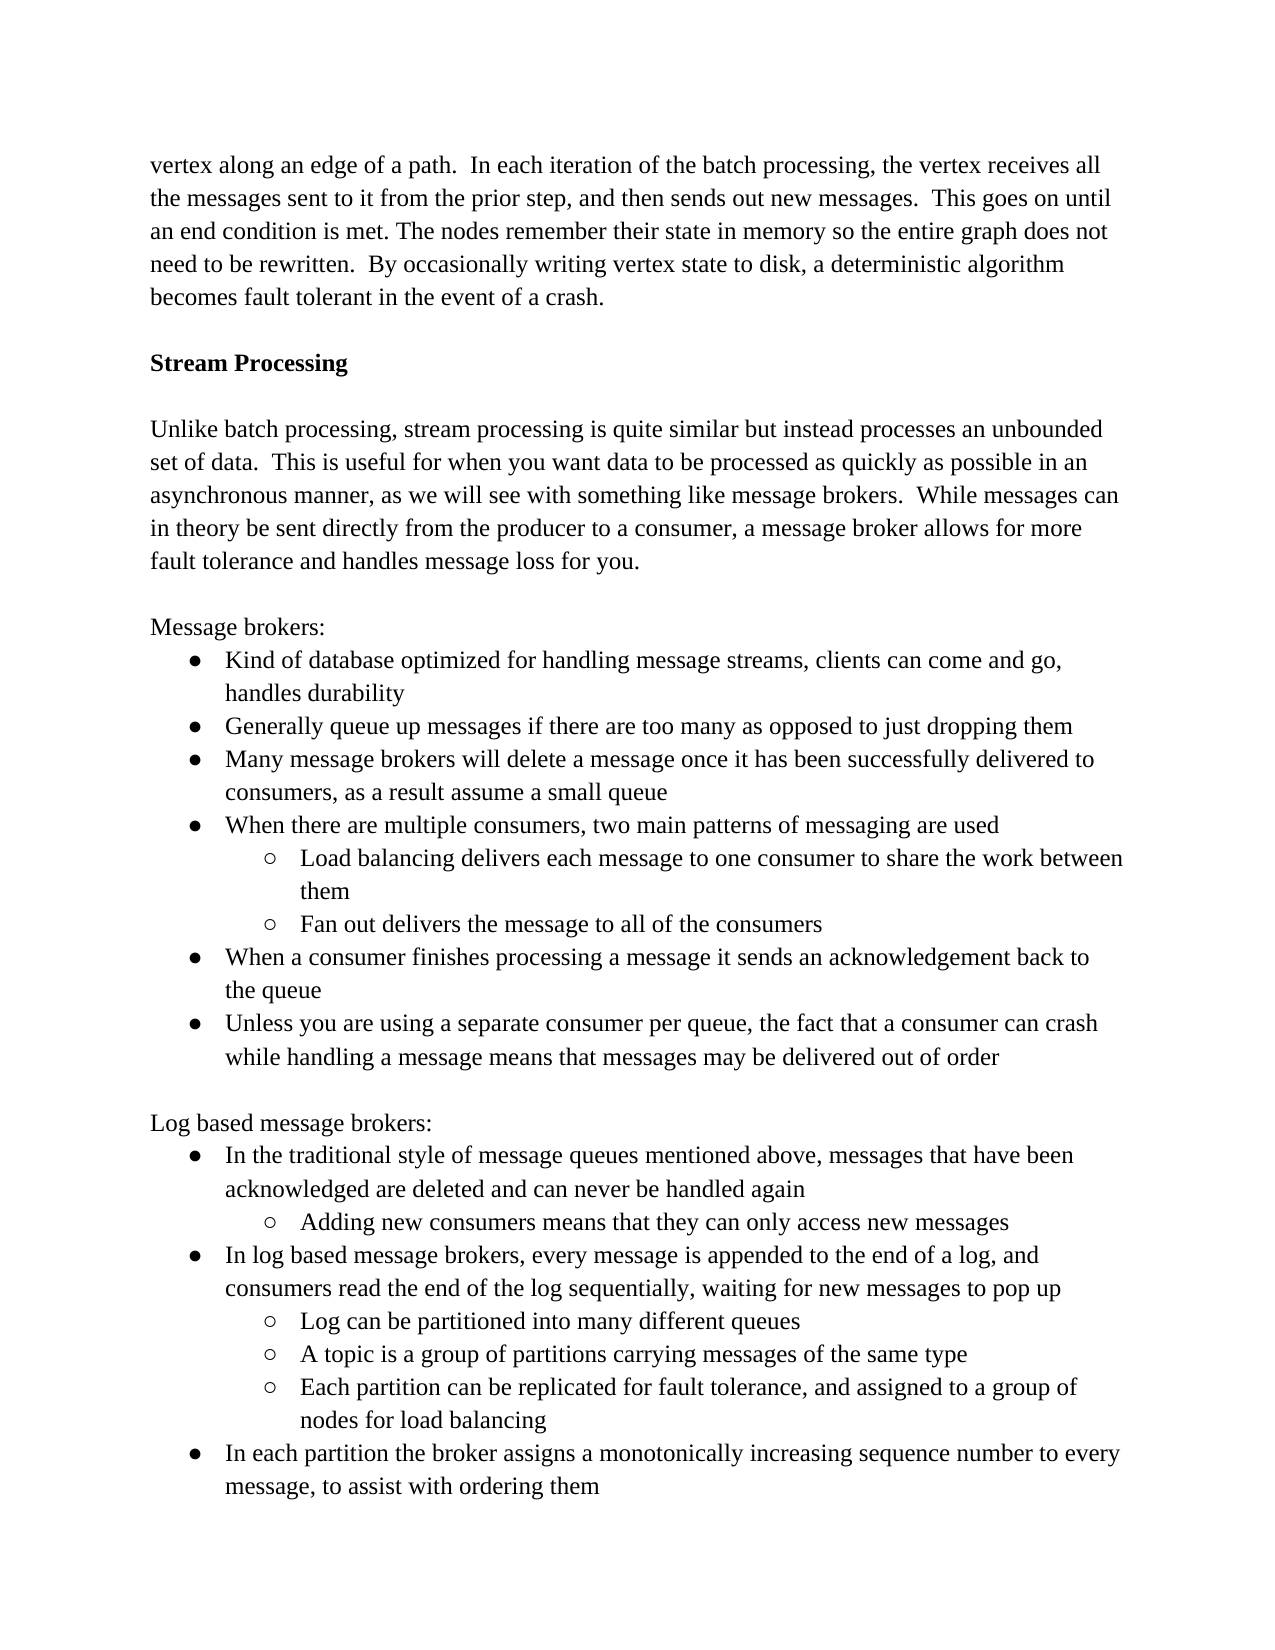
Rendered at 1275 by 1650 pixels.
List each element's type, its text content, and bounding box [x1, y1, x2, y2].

list Unless you are using a separate consumer per queue, the fact that a consumer can crash while handling a message means that messages may be delivered out of order [187, 1008, 1125, 1070]
list In log based message brokers, every message is appended to the end of a log, and consumers read the end of the log sequentially, waiting for new messages to pop up [187, 1240, 1125, 1301]
text Log based message brokers: [150, 1108, 1125, 1136]
list In each partition the broker assigns a monotonically increasing sequence number to every message, to assist with ordering them [187, 1438, 1125, 1499]
list When there are multiple consumers, two main patterns of messaging are used [187, 810, 1125, 839]
list In the traditional style of message queues mentioned above, messages that have been acknowledged are deleted and can never be handled again [187, 1141, 1125, 1202]
list Each partition can be replicated for fault tolerance, and assigned to a group of nodes for load balancing [262, 1372, 1125, 1433]
text Message brokers: [150, 612, 1125, 641]
list A topic is a group of partitions carrying messages of the same type [262, 1339, 1125, 1367]
list Fan out delivers the message to all of the consumers [262, 909, 1125, 938]
list Generally queue up messages if there are too many as opposed to just dropping them [187, 711, 1125, 740]
list When a consumer finishes processing a message it sends an acknowledgement back to the queue [187, 942, 1125, 1004]
list Log can be partitioned into many different queues [262, 1306, 1125, 1334]
text Stream Processing [150, 348, 1125, 377]
list Load balancing delivers each message to one consumer to share the work between them [262, 843, 1125, 905]
list Adding new consumers means that they can only access new messages [262, 1207, 1125, 1235]
text Unlike batch processing, stream processing is quite similar but instead processes an unbounded set of data. This is useful for when you want data to be processed as quickly as possible in an asynchronous manner, as we will see with something like message brokers. While messages can in theory be sent directly from the producer to a consumer, a message broker allows for more fault tolerance and handles message loss for you. [150, 414, 1125, 575]
list Many message brokers will delete a message once it has been successfully delivered to consumers, as a result assume a small queue [187, 744, 1125, 806]
text vertex along an edge of a path. In each iteration of the batch processing, the vertex receives all the messages sent to it from the prior step, and then sends out new messages. This goes on until an end condition is met. The nodes remember their state in memory so the entire graph does not need to be rewritten. By occasionally writing vertex state to disk, a deterministic algorithm becomes fault tolerant in the event of a crash. [150, 150, 1125, 311]
list Kind of database optimized for handling message streams, clients can come and go, handles durability [187, 645, 1125, 707]
